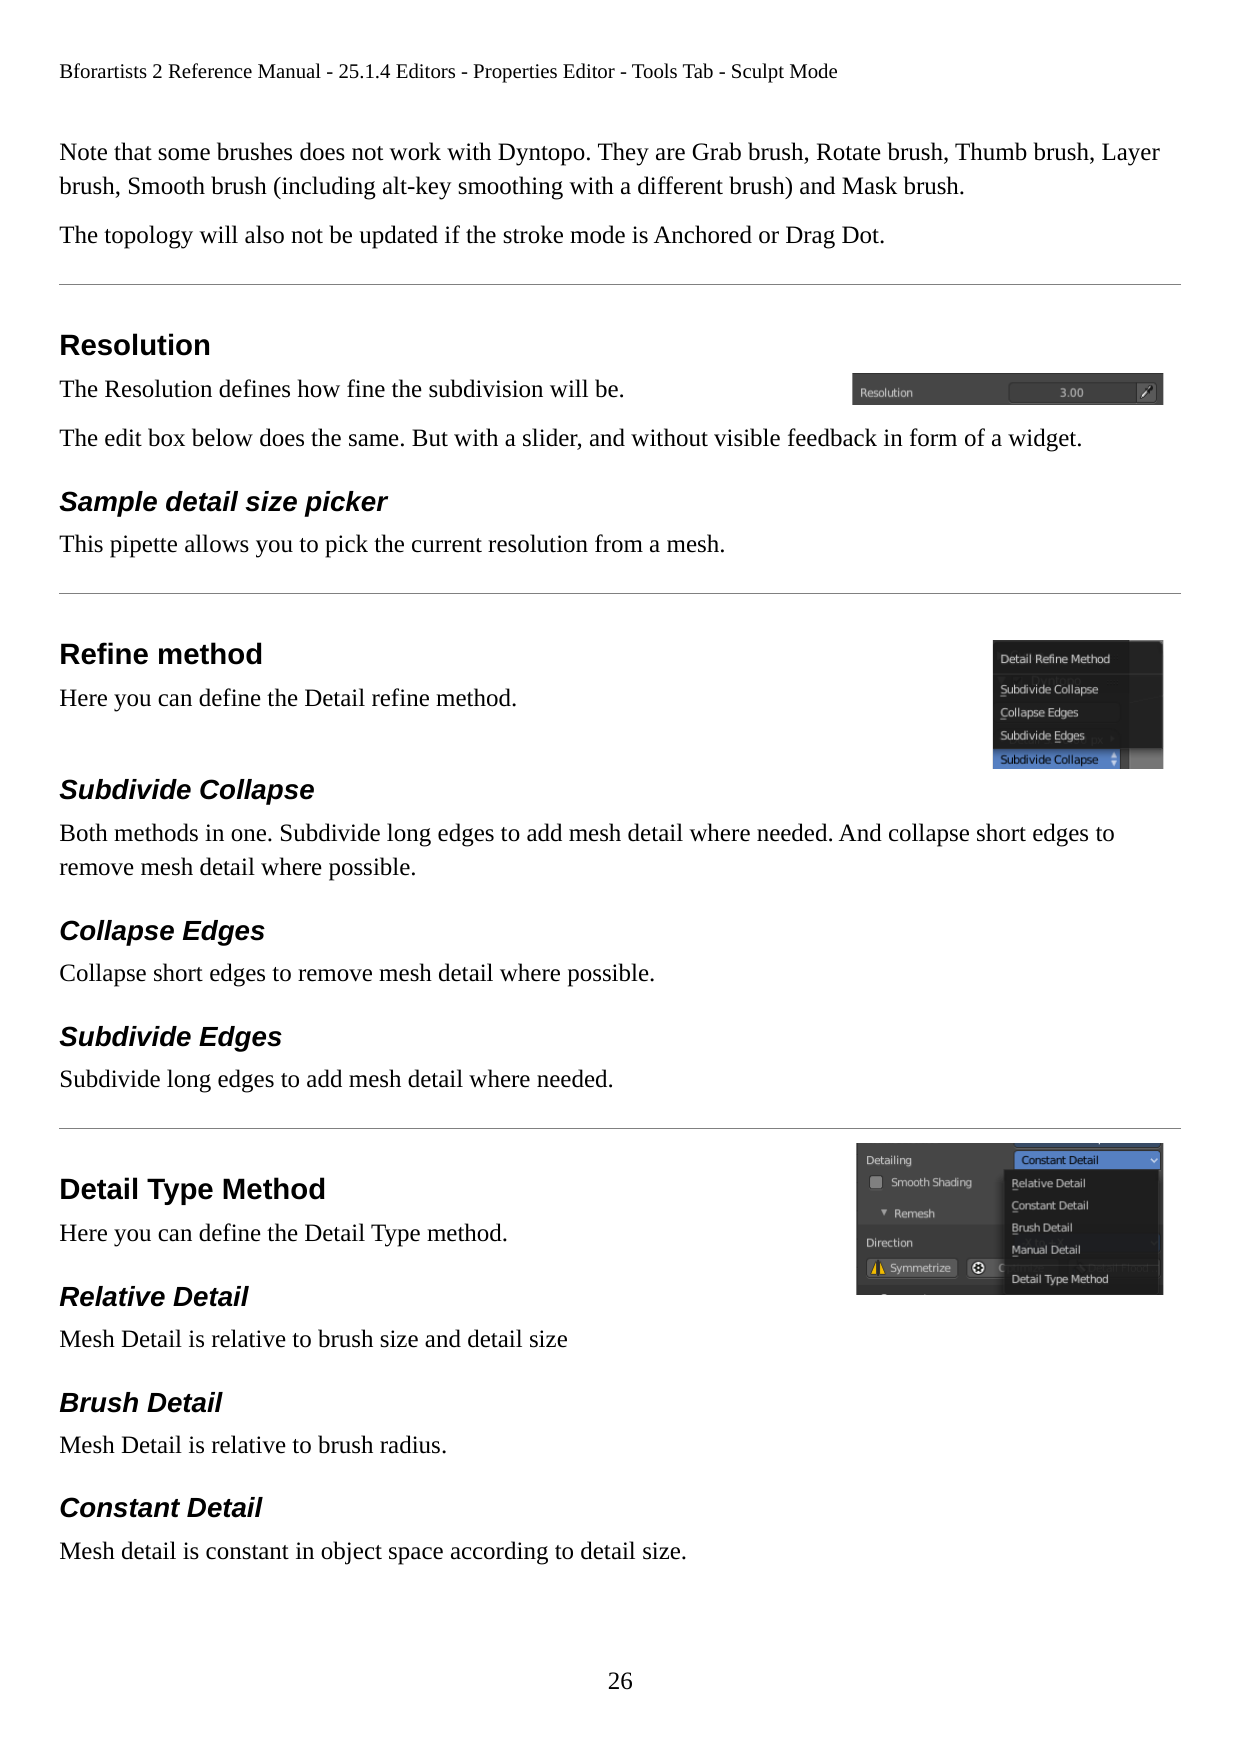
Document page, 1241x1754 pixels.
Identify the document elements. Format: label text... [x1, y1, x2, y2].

picture [852, 373, 1164, 405]
subtitle Subdivide Edges [59, 1020, 1181, 1052]
subtitle Sample detail size picker [59, 485, 1181, 517]
subtitle Detail Type Method [59, 1172, 856, 1206]
text Mesh Detail is relative to brush size and detail size [59, 1324, 1181, 1353]
subtitle Resolution [59, 328, 1181, 362]
text The edit box below does the same. But with a slider, and without visible feedback in form of a widget. [59, 423, 1181, 452]
text Subdivide long edges to add mesh detail where needed. [59, 1064, 1181, 1093]
text Note that some brushes does not work with Dyntopo. They are Grab brush, Rotate brush, Thumb brush, Layer brush, Smooth brush (including alt-key smoothing with a different brush) and Mask brush. [59, 137, 1181, 200]
subtitle Relative Detail [59, 1280, 1181, 1312]
text Here you can define the Detail Type method. [59, 1218, 856, 1247]
subtitle Collapse Edges [59, 914, 1181, 946]
subtitle Brush Detail [59, 1386, 1181, 1418]
text This pipette allows you to pick the current resolution from a mesh. [59, 529, 1181, 558]
picture [856, 1143, 1164, 1295]
subtitle Subdivide Collapse [59, 774, 1181, 806]
subtitle Refine method [59, 637, 1181, 671]
text The topology will also not be updated if the stroke mode is Anchored or Drag Dot. [59, 220, 1181, 249]
subtitle Constant Detail [59, 1492, 1181, 1524]
text Mesh Detail is relative to brush radius. [59, 1430, 1181, 1459]
picture [992, 640, 1164, 769]
text The Resolution defines how fine the subdivision will be. [59, 374, 852, 403]
text Mesh detail is constant in object space according to detail size. [59, 1536, 1181, 1565]
text Collapse short edges to remove mesh detail where possible. [59, 958, 1181, 987]
text Here you can define the Detail refine method. [59, 683, 992, 712]
subtitle [1164, 1172, 1181, 1206]
text Both methods in one. Subdivide long edges to add mesh detail where needed. And collapse short edges to remove mesh detail where possible. [59, 818, 1181, 881]
